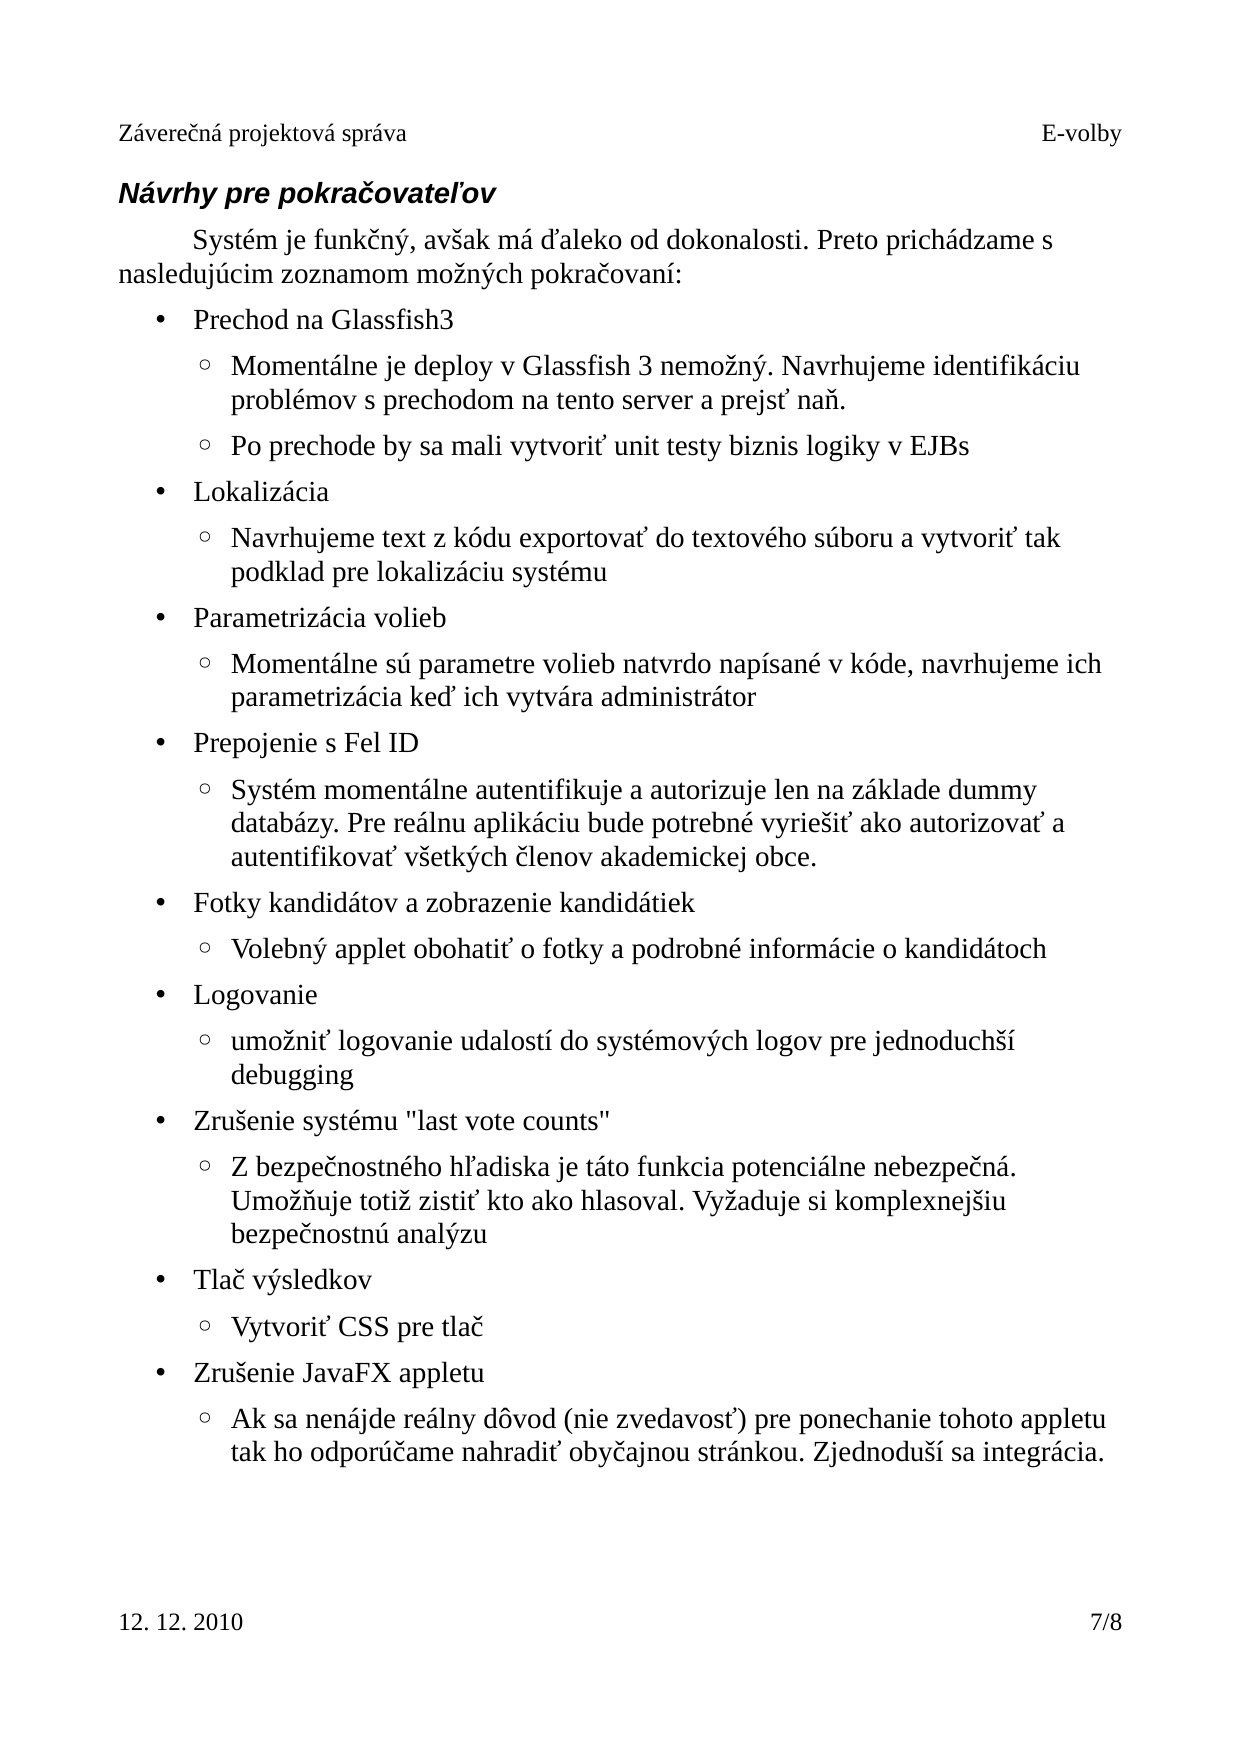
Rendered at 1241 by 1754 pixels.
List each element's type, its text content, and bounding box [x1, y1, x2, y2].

list Zrušenie JavaFX appletu [156, 1355, 1122, 1388]
list Fotky kandidátov a zobrazenie kandidátiek [156, 885, 1122, 919]
list Prepojenie s Fel ID [156, 726, 1122, 759]
list Vytvoriť CSS pre tlač [193, 1309, 1122, 1342]
list Momentálne je deploy v Glassfish 3 nemožný. Navrhujeme identifikáciu problémov s prechodom na tento server a prejsť naň. [193, 348, 1122, 415]
list Ak sa nenájde reálny dôvod (nie zvedavosť) pre ponechanie tohoto appletu tak ho odporúčame nahradiť obyčajnou stránkou. Zjednoduší sa integrácia. [193, 1401, 1122, 1468]
list umožniť logovanie udalostí do systémových logov pre jednoduchší debugging [193, 1023, 1122, 1091]
list Systém momentálne autentifikuje a autorizuje len na základe dummy databázy. Pre reálnu aplikáciu bude potrebné vyriešiť ako autorizovať a autentifikovať všetkých členov akademickej obce. [193, 772, 1122, 872]
list Logovanie [156, 977, 1122, 1011]
list Z bezpečnostného hľadiska je táto funkcia potenciálne nebezpečná. Umožňuje totiž zistiť kto ako hlasoval. Vyžaduje si komplexnejšiu bezpečnostnú analýzu [193, 1149, 1122, 1250]
subtitle Návrhy pre pokračovateľov [118, 176, 1122, 210]
list Parametrizácia volieb [156, 600, 1122, 633]
list Navrhujeme text z kódu exportovať do textového súboru a vytvoriť tak podklad pre lokalizáciu systému [193, 520, 1122, 587]
list Po prechode by sa mali vytvoriť unit testy biznis logiky v EJBs [193, 428, 1122, 461]
list Momentálne sú parametre volieb natvrdo napísané v kóde, navrhujeme ich parametrizácia keď ich vytvára administrátor [193, 646, 1122, 713]
text Systém je funkčný, avšak má ďaleko od dokonalosti. Preto prichádzame s nasledujúcim zoznamom možných pokračovaní: [118, 222, 1122, 289]
list Zrušenie systému "last vote counts" [156, 1103, 1122, 1137]
list Lokalizácia [156, 474, 1122, 508]
list Prechod na Glassfish3 [156, 302, 1122, 336]
list Volebný applet obohatiť o fotky a podrobné informácie o kandidátoch [193, 931, 1122, 965]
list Tlač výsledkov [156, 1262, 1122, 1296]
